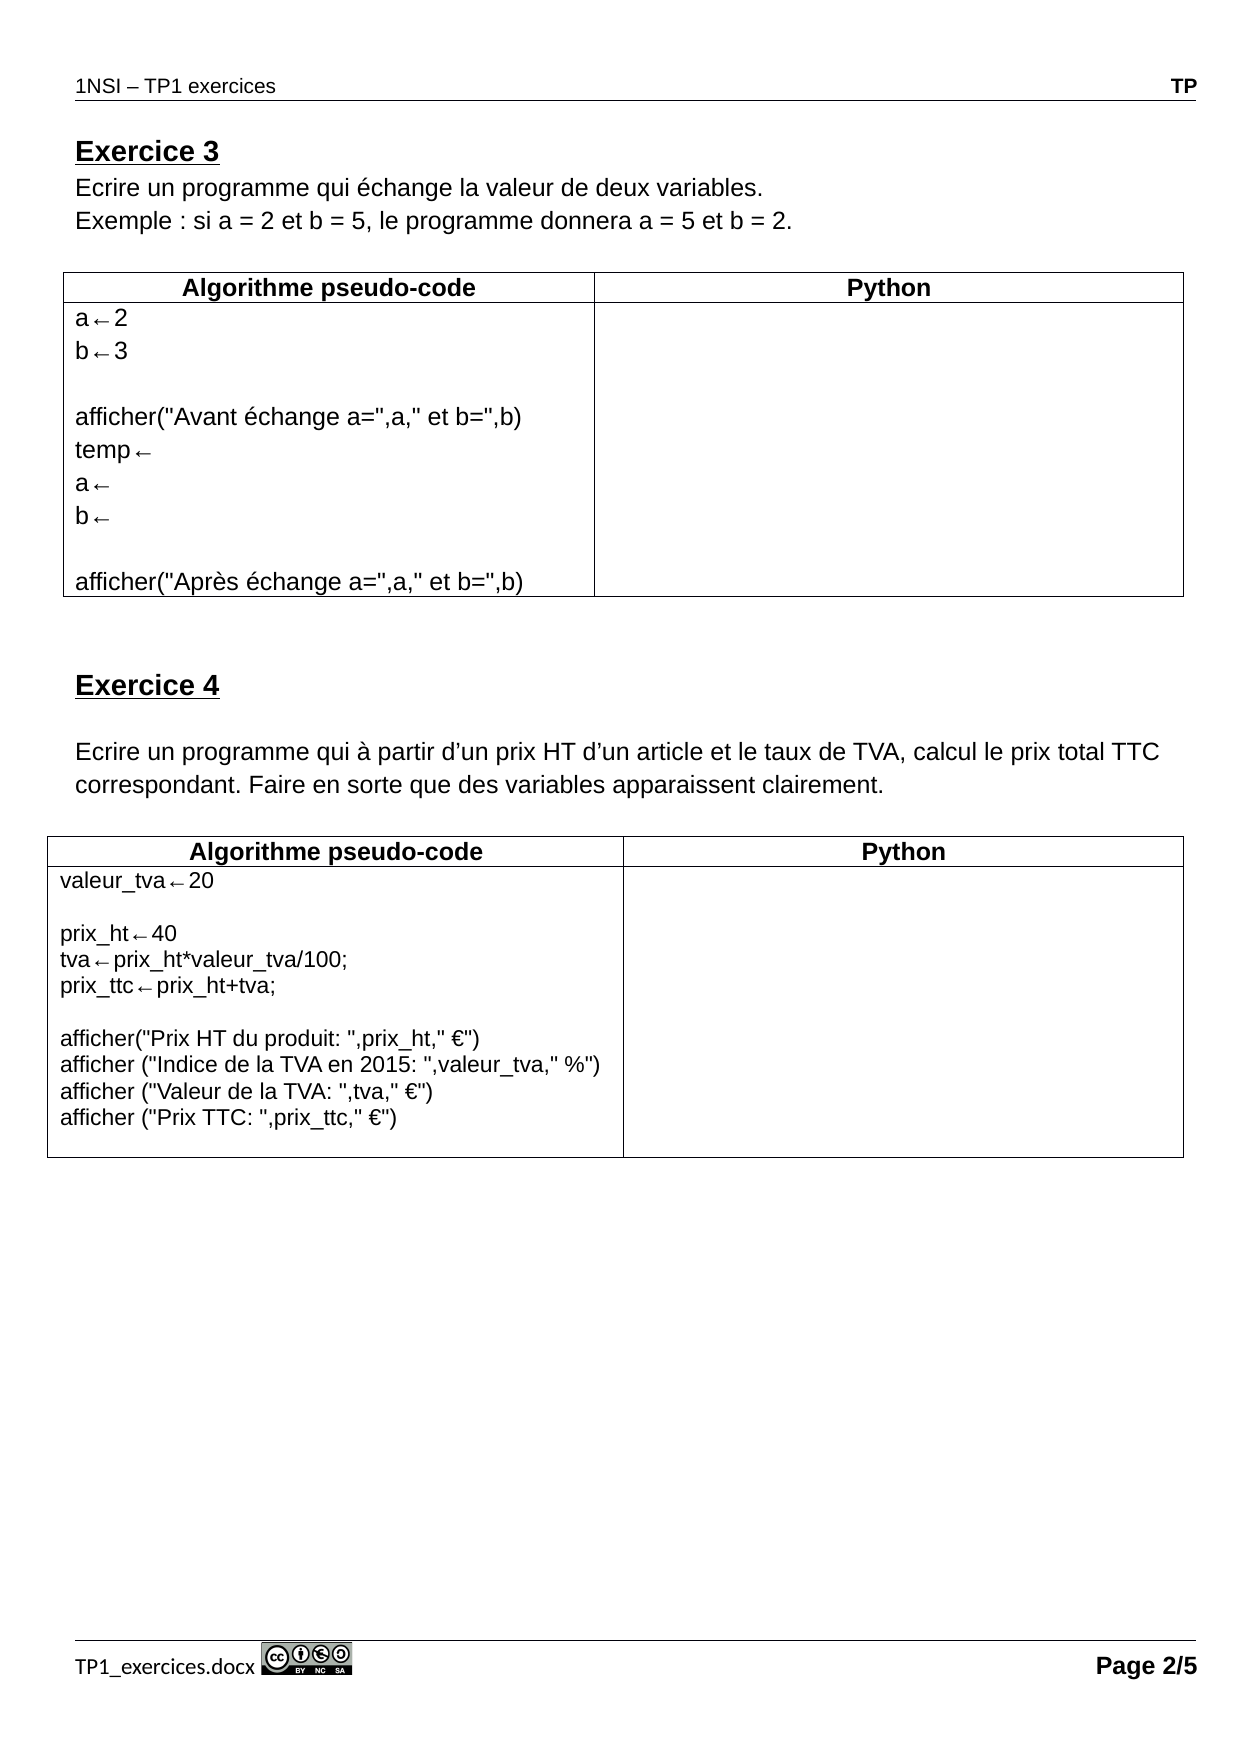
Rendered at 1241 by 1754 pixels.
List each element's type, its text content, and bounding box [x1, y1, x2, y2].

picture [261, 1642, 353, 1675]
table_cell [624, 867, 1183, 1157]
table_header Algorithme pseudo-code [48, 837, 623, 866]
table_cell a←2 b←3 afficher("Avant échange a=",a," et b=",b) temp← a← b← afficher("Après échange a=",a," et b=",b) [64, 303, 594, 596]
table_cell valeur_tva←20 prix_ht←40 tva←prix_ht*valeur_tva/100; prix_ttc←prix_ht+tva; afficher("Prix HT du produit: ",prix_ht," €") afficher ("Indice de la TVA en 2015: ",valeur_tva," %") afficher ("Valeur de la TVA: ",tva," €") afficher ("Prix TTC: ",prix_ttc," €") [48, 867, 623, 1157]
text Ecrire un programme qui échange la valeur de deux variables. [75, 173, 1196, 202]
table_header Python [624, 837, 1183, 866]
table_cell [595, 303, 1183, 596]
text Exercice 3 [75, 134, 1196, 168]
text Exemple : si a = 2 et b = 5, le programme donnera a = 5 et b = 2. [75, 206, 1196, 235]
table_header Algorithme pseudo-code [64, 273, 594, 302]
table_header Python [595, 273, 1183, 302]
text Ecrire un programme qui à partir d’un prix HT d’un article et le taux de TVA, calcul le prix total TTC correspondant. Faire en sorte que des variables apparaissent clairement. [75, 737, 1196, 799]
text Exercice 4 [75, 668, 1196, 702]
